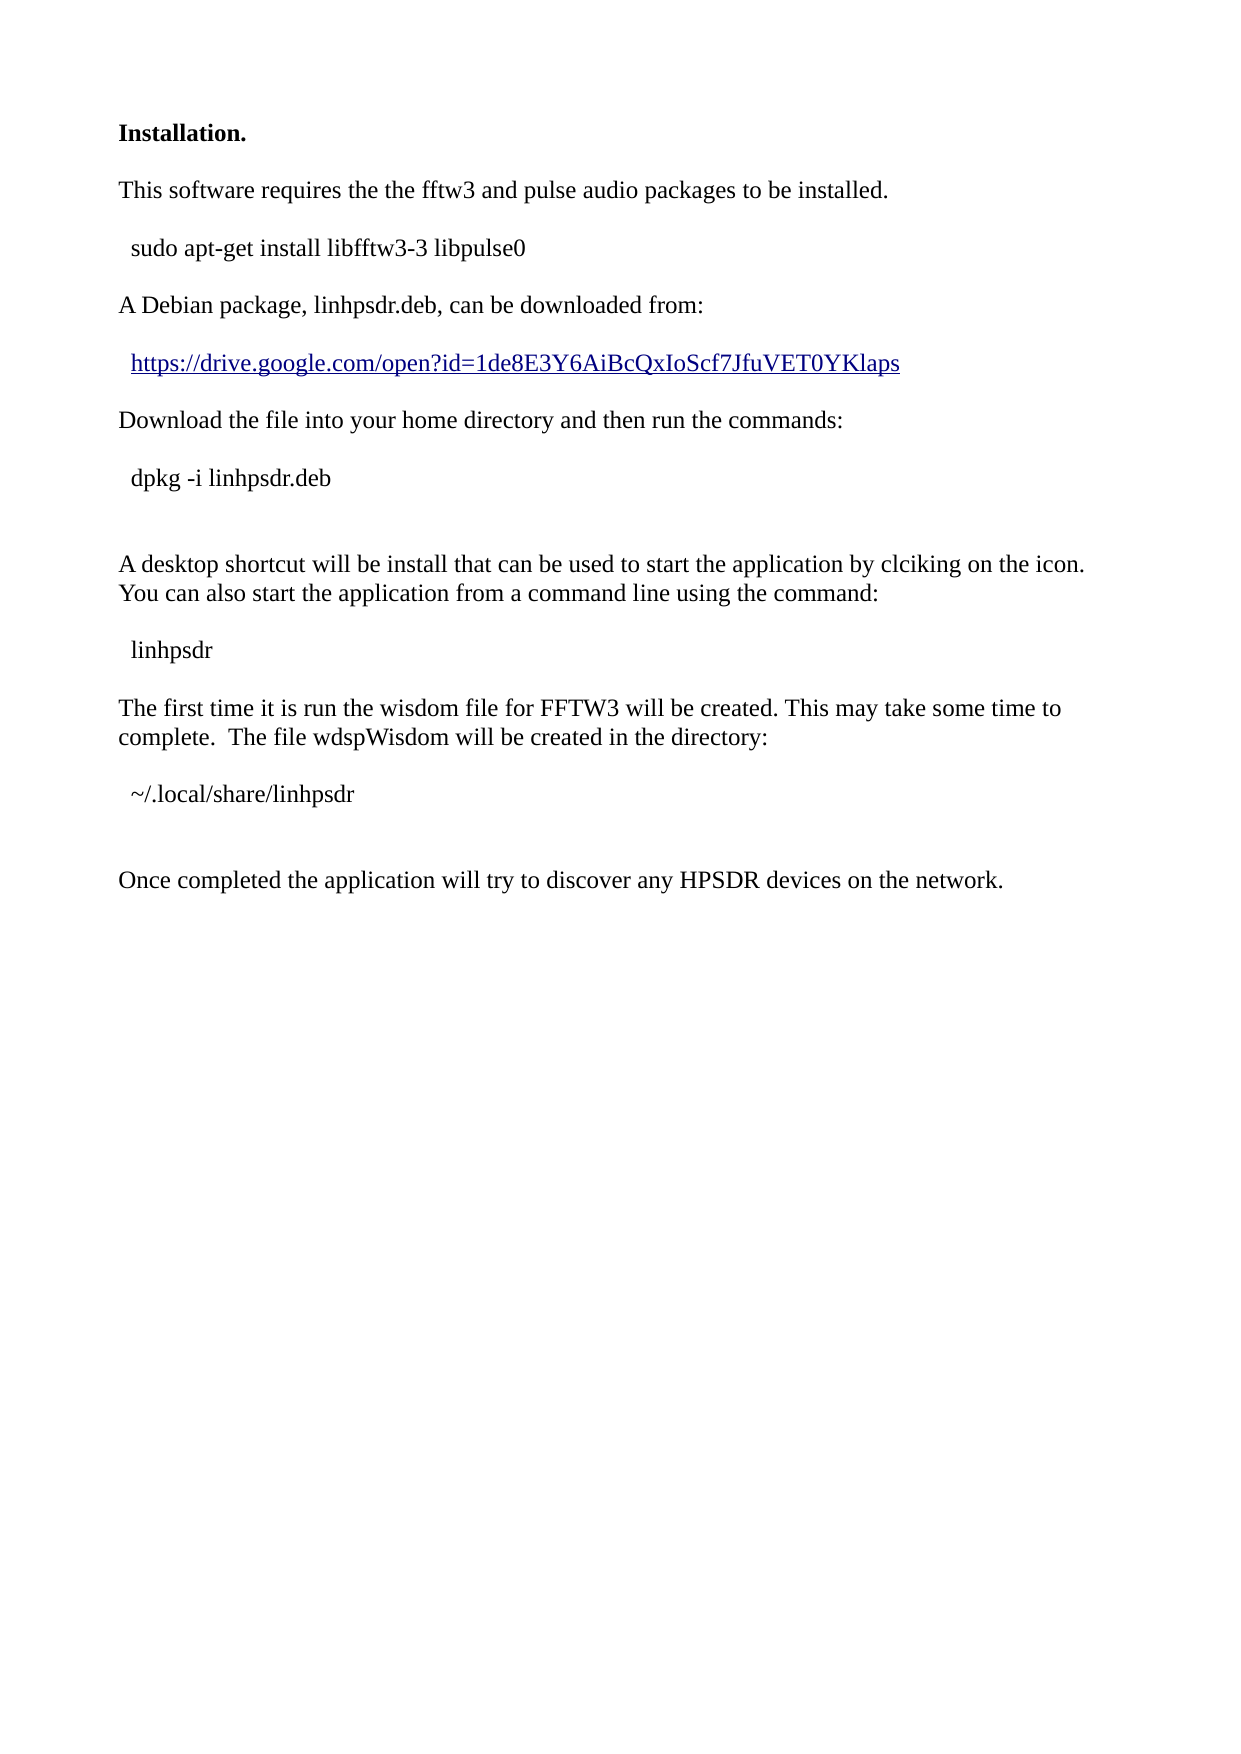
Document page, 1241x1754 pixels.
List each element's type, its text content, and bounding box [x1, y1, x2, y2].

text Installation. [118, 118, 1122, 147]
text ~/.local/share/linhpsdr [118, 779, 1122, 808]
text This software requires the the fftw3 and pulse audio packages to be installed. [118, 176, 1122, 204]
text https://drive.google.com/open?id=1de8E3Y6AiBcQxIoScf7JfuVET0YKlaps [118, 348, 1122, 377]
text sudo apt-get install libfftw3-3 libpulse0 [118, 233, 1122, 262]
text dpkg -i linhpsdr.deb [118, 463, 1122, 492]
text Download the file into your home directory and then run the commands: [118, 406, 1122, 434]
text The first time it is run the wisdom file for FFTW3 will be created. This may take some time to complete. The file wdspWisdom will be created in the directory: [118, 693, 1122, 751]
text linhpsdr [118, 636, 1122, 664]
text Once completed the application will try to discover any HPSDR devices on the network. [118, 866, 1122, 894]
text A desktop shortcut will be install that can be used to start the application by clciking on the icon. You can also start the application from a command line using the command: [118, 549, 1122, 607]
text A Debian package, linhpsdr.deb, can be downloaded from: [118, 291, 1122, 319]
